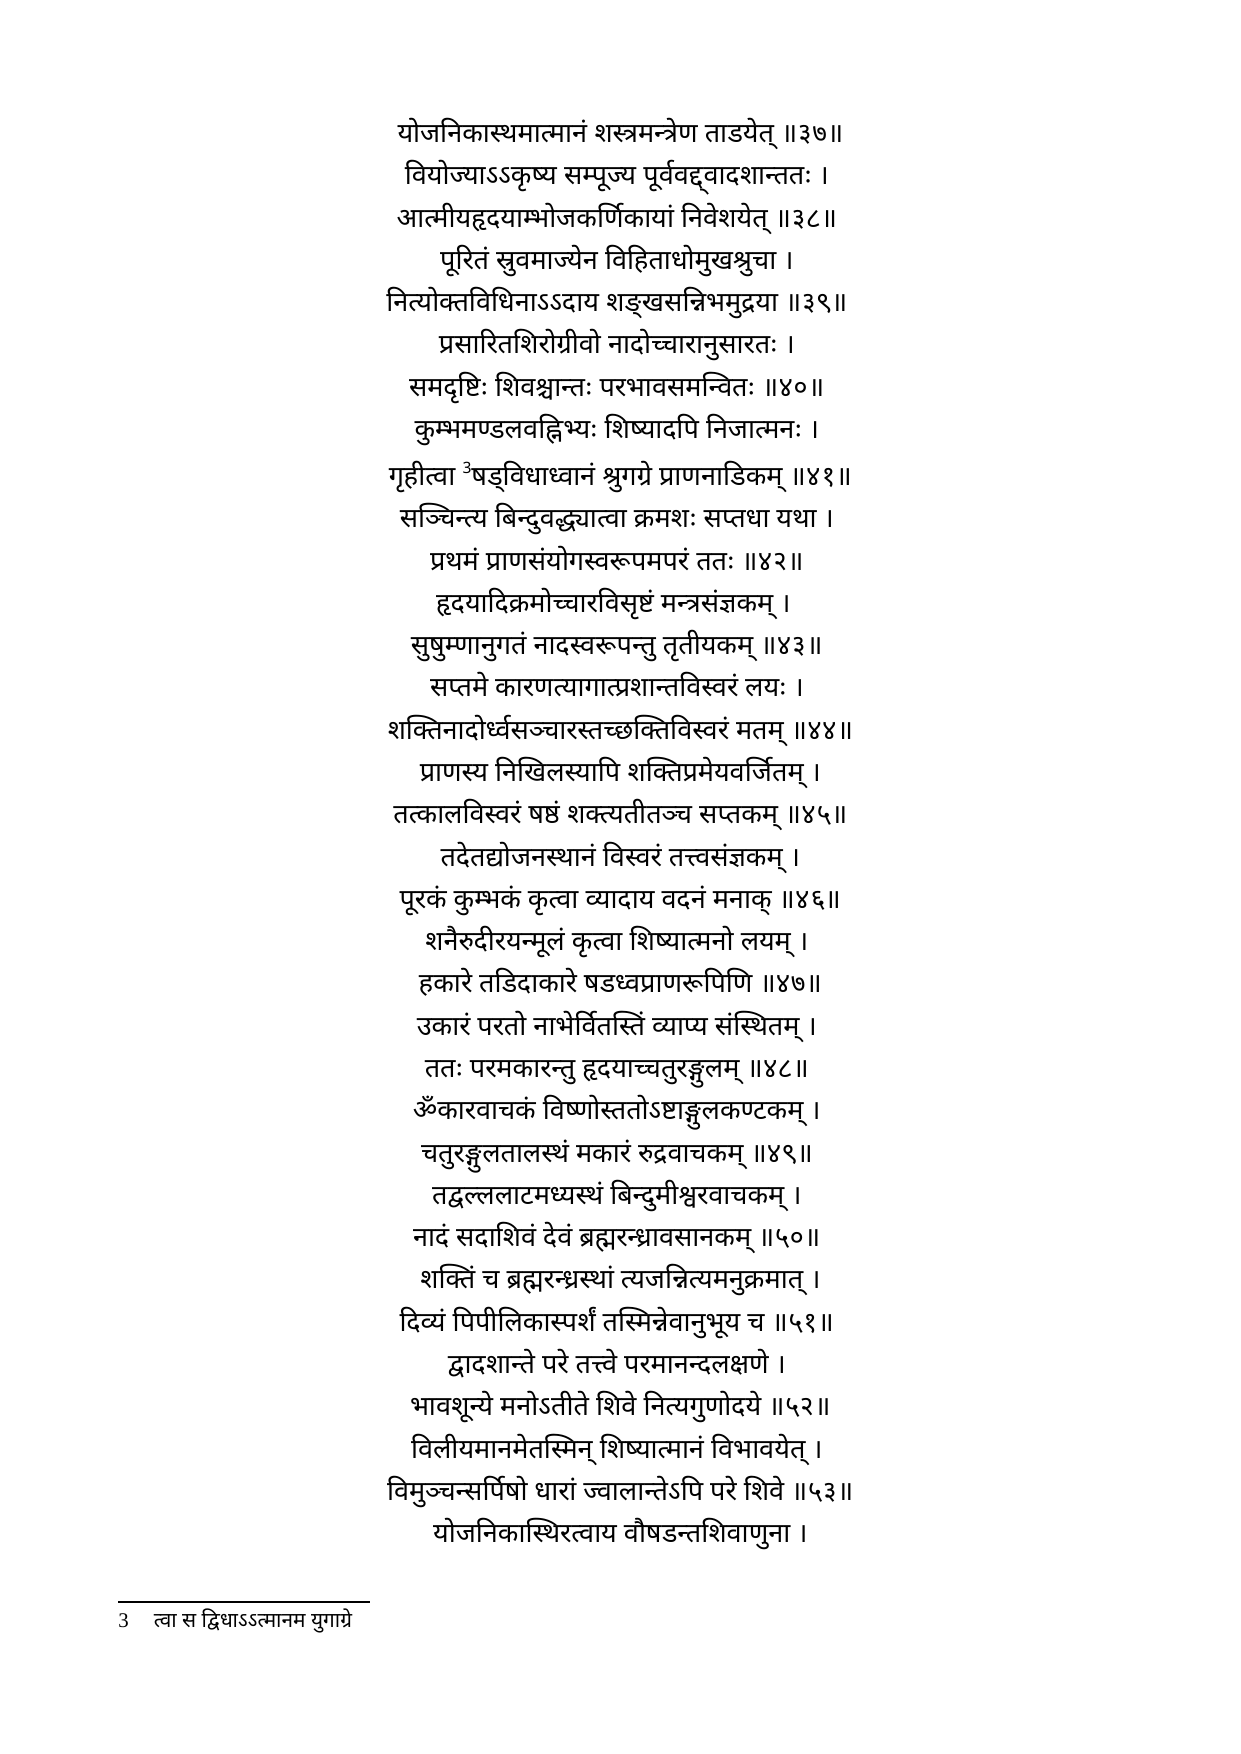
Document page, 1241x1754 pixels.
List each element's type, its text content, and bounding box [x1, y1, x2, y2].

text योजनिकास्थमात्मानं शस्त्रमन्त्रेण ताडयेत् ॥३७॥ वियोज्याऽऽकृष्य सम्पूज्य पूर्ववद्द्वादशान्ततः । आत्मीयहृदयाम्भोजकर्णिकायां निवेशयेत् ॥३८॥ पूरितं स्रुवमाज्येन विहिताधोमुखश्रुचा । नित्योक्तविधिनाऽऽदाय शङ्खसन्निभमुद्रया ॥३९॥ प्रसारितशिरोग्रीवो नादोच्चारानुसारतः । समदृष्टिः शिवश्चान्तः परभावसमन्वितः ॥४०॥ कुम्भमण्डलवह्निभ्यः शिष्यादपि निजात्मनः । गृहीत्वा षड्विधाध्वानं श्रुगग्रे प्राणनाडिकम् ॥४१॥ सञ्चिन्त्य बिन्दुवद्ध्यात्वा क्रमशः सप्तधा यथा । प्रथमं प्राणसंयोगस्वरूपमपरं ततः ॥४२॥ [118, 118, 1122, 581]
text त्वा स द्विधाऽऽत्मानम युगाग्रे [118, 1608, 1122, 1636]
text हृदयादिक्रमोच्चारविसृष्टं मन्त्रसंज्ञकम् । सुषुम्णानुगतं नादस्वरूपन्तु तृतीयकम् ॥४३॥ सप्तमे कारणत्यागात्प्रशान्तविस्वरं लयः । शक्तिनादोर्ध्वसञ्चारस्तच्छक्तिविस्वरं मतम् ॥४४॥ प्राणस्य निखिलस्यापि शक्तिप्रमेयवर्जितम् । तत्कालविस्वरं षष्ठं शक्त्यतीतञ्च सप्तकम् ॥४५॥ तदेतद्योजनस्थानं विस्वरं तत्त्वसंज्ञकम् । पूरकं कुम्भकं कृत्वा व्यादाय वदनं मनाक् ॥४६॥ शनैरुदीरयन्मूलं कृत्वा शिष्यात्मनो लयम् । हकारे तडिदाकारे षडध्वप्राणरूपिणि ॥४७॥ उकारं परतो नाभेर्वितस्तिं व्याप्य संस्थितम् । ततः परमकारन्तु हृदयाच्चतुरङ्गुलम् ॥४८॥ ॐकारवाचकं विष्णोस्ततोऽष्टाङ्गुलकण्टकम् । चतुरङ्गुलतालस्थं मकारं रुद्रवाचकम् ॥४९॥ तद्वल्ललाटमध्यस्थं बिन्दुमीश्वरवाचकम् । नादं सदाशिवं देवं ब्रह्मरन्ध्रावसानकम् ॥५०॥ शक्तिं च ब्रह्मरन्ध्रस्थां त्यजन्नित्यमनुक्रमात् । दिव्यं पिपीलिकास्पर्शं तस्मिन्नेवानुभूय च ॥५१॥ द्वादशान्ते परे तत्त्वे परमानन्दलक्षणे । भावशून्ये मनोऽतीते शिवे नित्यगुणोदये ॥५२॥ विलीयमानमेतस्मिन् शिष्यात्मानं विभावयेत् । विमुञ्चन्सर्पिषो धारां ज्वालान्तेऽपि परे शिवे ॥५३॥ योजनिकास्थिरत्वाय वौषडन्तशिवाणुना । [118, 588, 1122, 1554]
